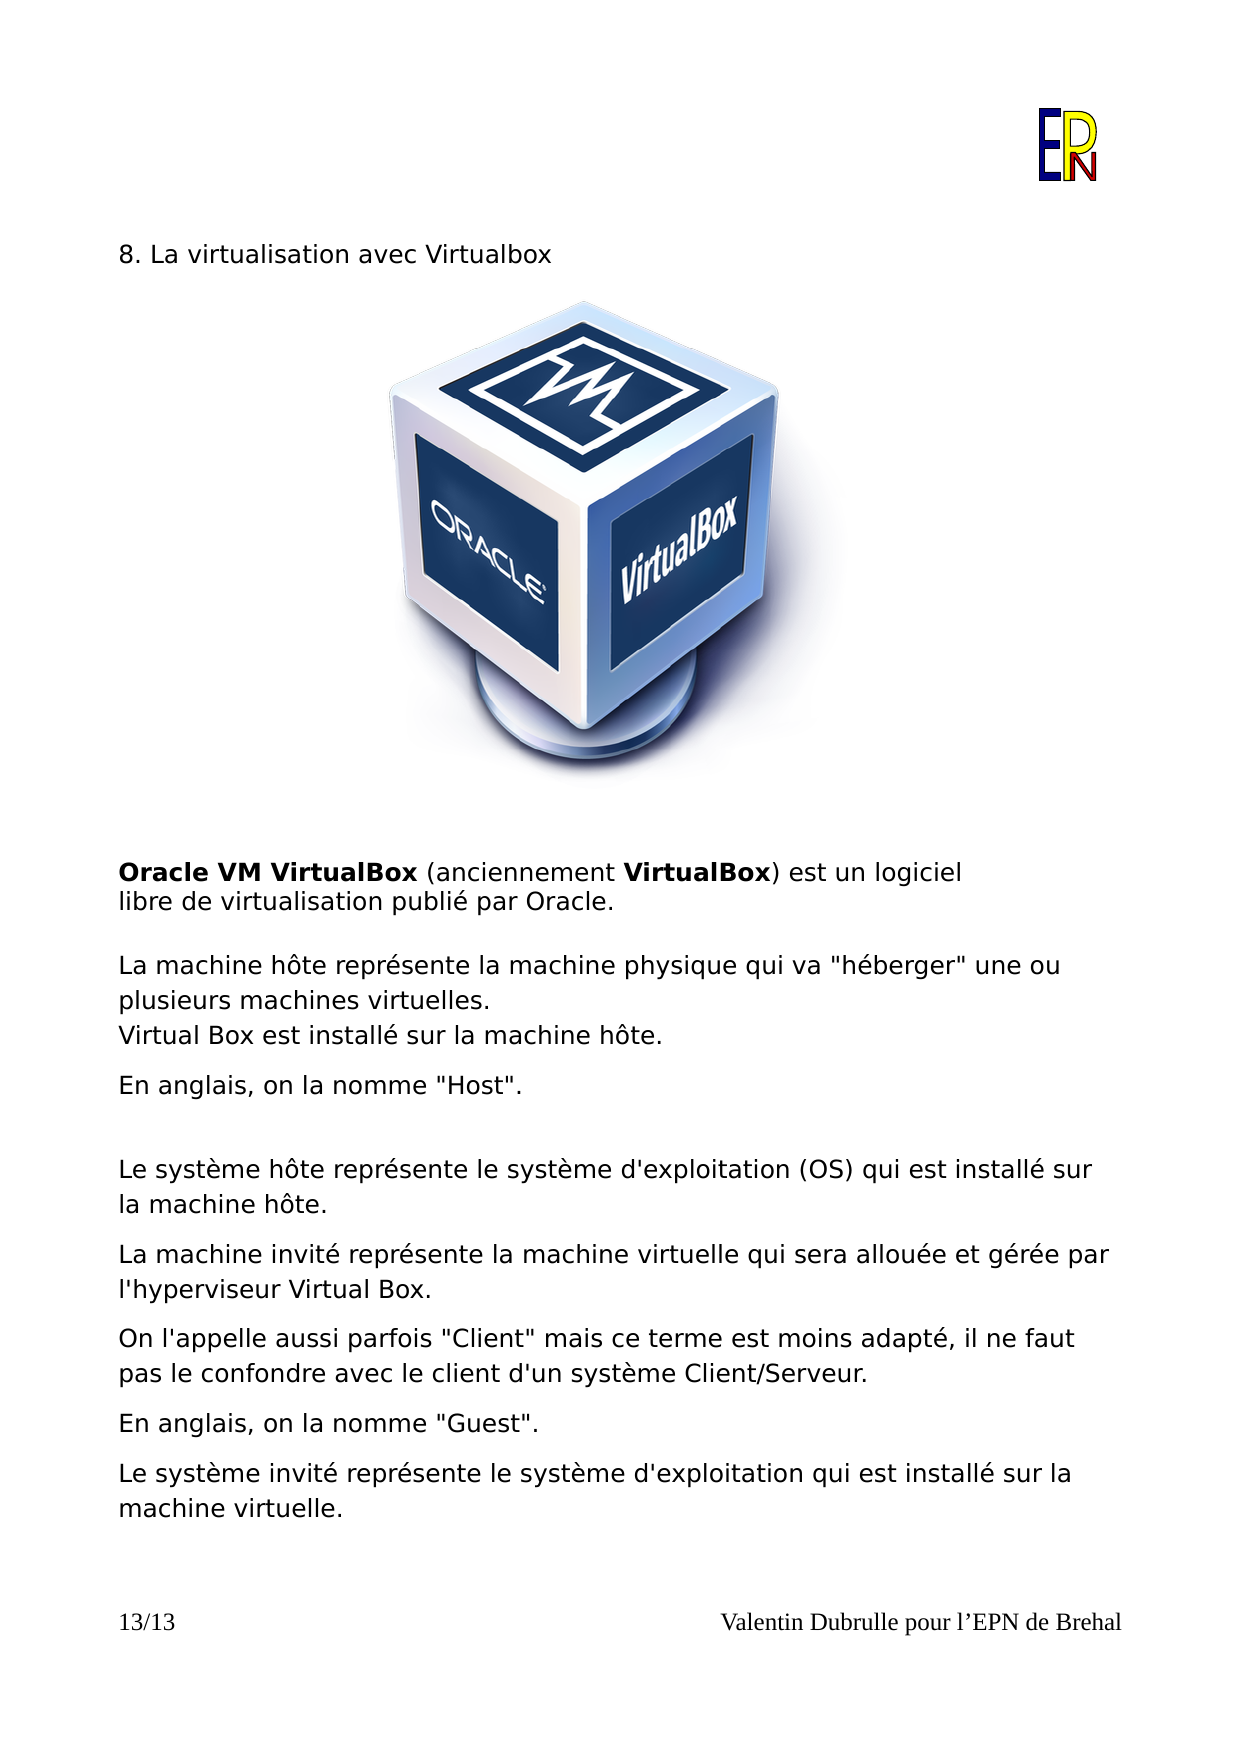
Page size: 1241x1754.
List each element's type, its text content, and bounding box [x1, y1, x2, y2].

picture [369, 298, 871, 800]
text La machine hôte représente la machine physique qui va "héberger" une ou plusieurs machines virtuelles. [118, 916, 1122, 1016]
text Le système hôte représente le système d'exploitation (OS) qui est installé sur la machine hôte. [118, 1121, 1122, 1220]
text Le système invité représente le système d'exploitation qui est installé sur la machine virtuelle. [118, 1459, 1122, 1523]
text Virtual Box est installé sur la machine hôte. [118, 1021, 1122, 1051]
list Oracle VM VirtualBox (anciennement VirtualBox) est un logiciel libre de virtualisation publié par Oracle. [118, 858, 1122, 916]
text On l'appelle aussi parfois "Client" mais ce terme est moins adapté, il ne faut pas le confondre avec le client d'un système Client/Serveur. [118, 1325, 1122, 1389]
text En anglais, on la nomme "Guest". [118, 1409, 1122, 1438]
list 8. La virtualisation avec Virtualbox [118, 240, 1122, 269]
text En anglais, on la nomme "Host". [118, 1071, 1122, 1100]
text La machine invité représente la machine virtuelle qui sera allouée et gérée par l'hyperviseur Virtual Box. [118, 1240, 1122, 1304]
